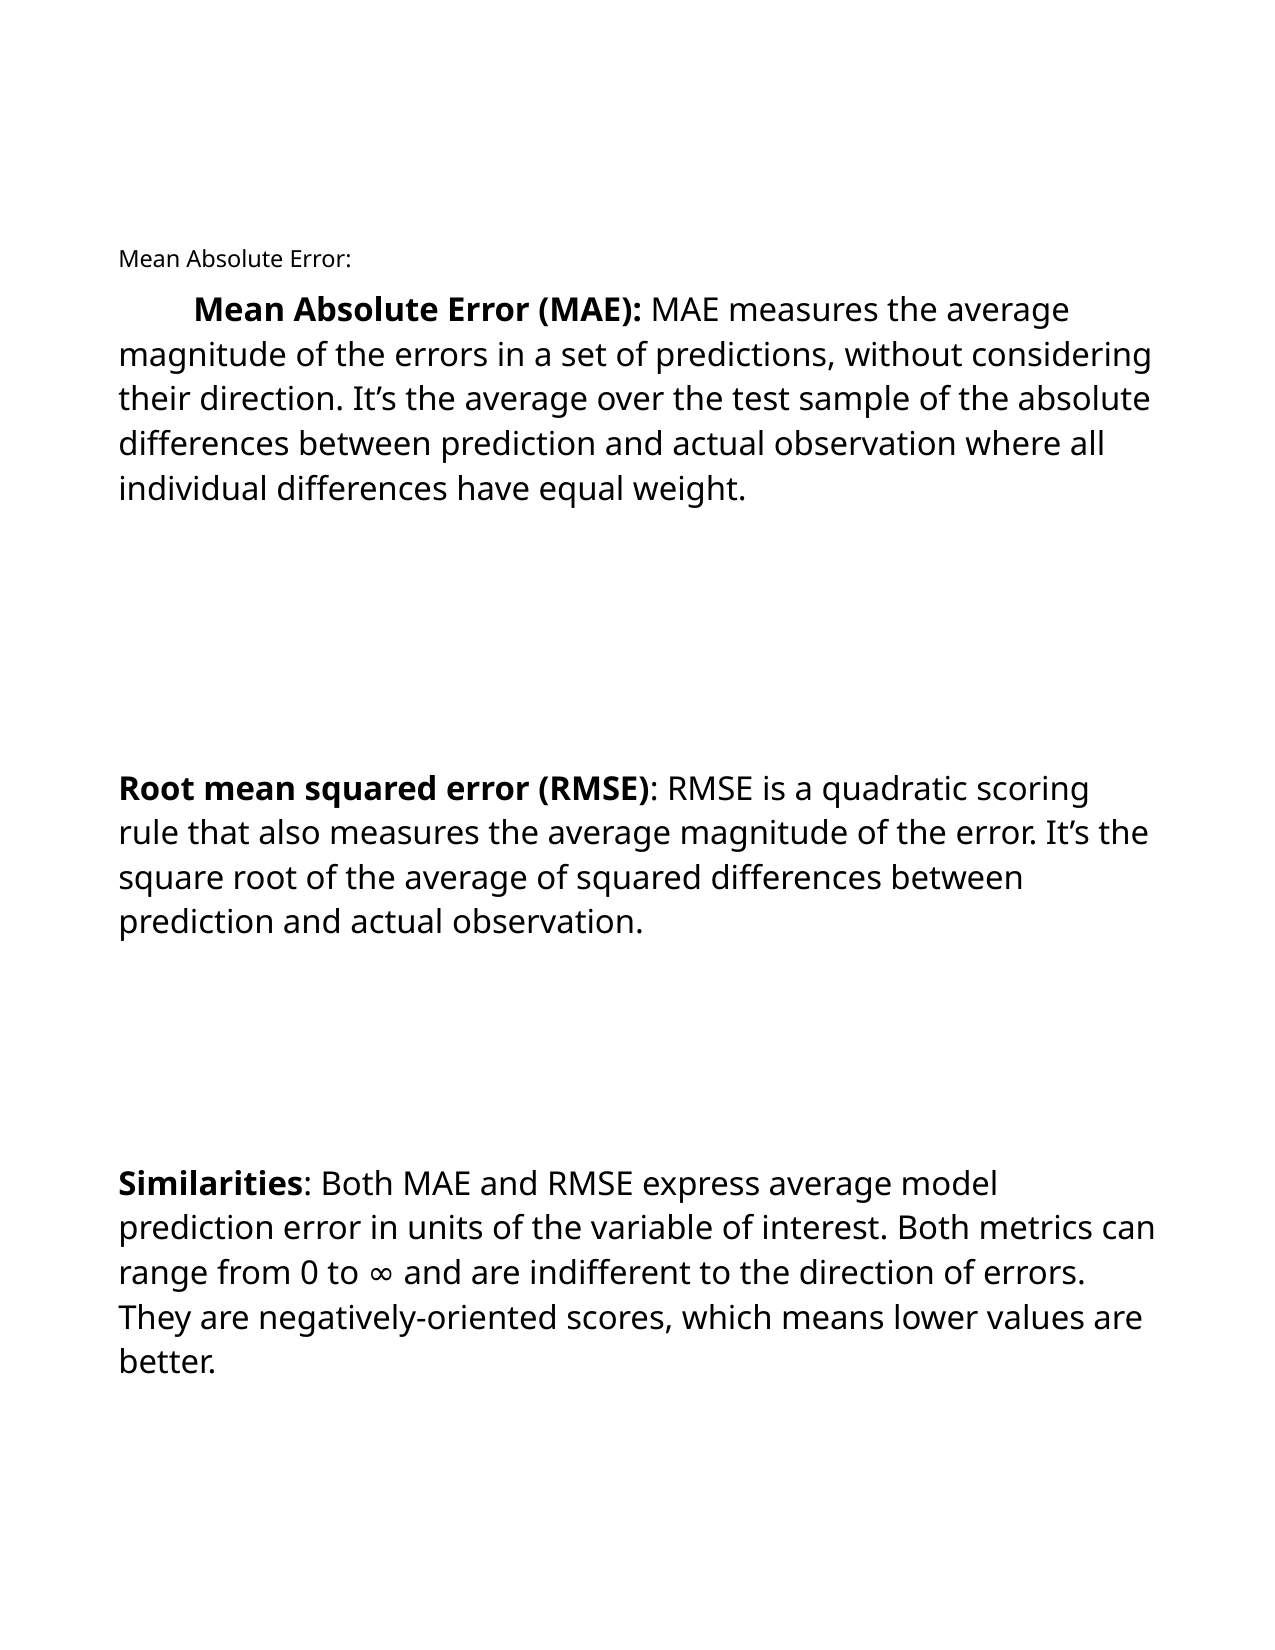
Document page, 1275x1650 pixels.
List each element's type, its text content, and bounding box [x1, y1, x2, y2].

text Root mean squared error (RMSE): RMSE is a quadratic scoring rule that also measures the average magnitude of the error. It’s the square root of the average of squared differences between prediction and actual observation. [118, 765, 1157, 943]
text Mean Absolute Error: [118, 242, 1157, 274]
text Similarities: Both MAE and RMSE express average model prediction error in units of the variable of interest. Both metrics can range from 0 to ∞ and are indifferent to the direction of errors. They are negatively-oriented scores, which means lower values are better. [118, 1160, 1157, 1383]
text Mean Absolute Error (MAE): MAE measures the average magnitude of the errors in a set of predictions, without considering their direction. It’s the average over the test sample of the absolute differences between prediction and actual observation where all individual differences have equal weight. [118, 286, 1157, 510]
